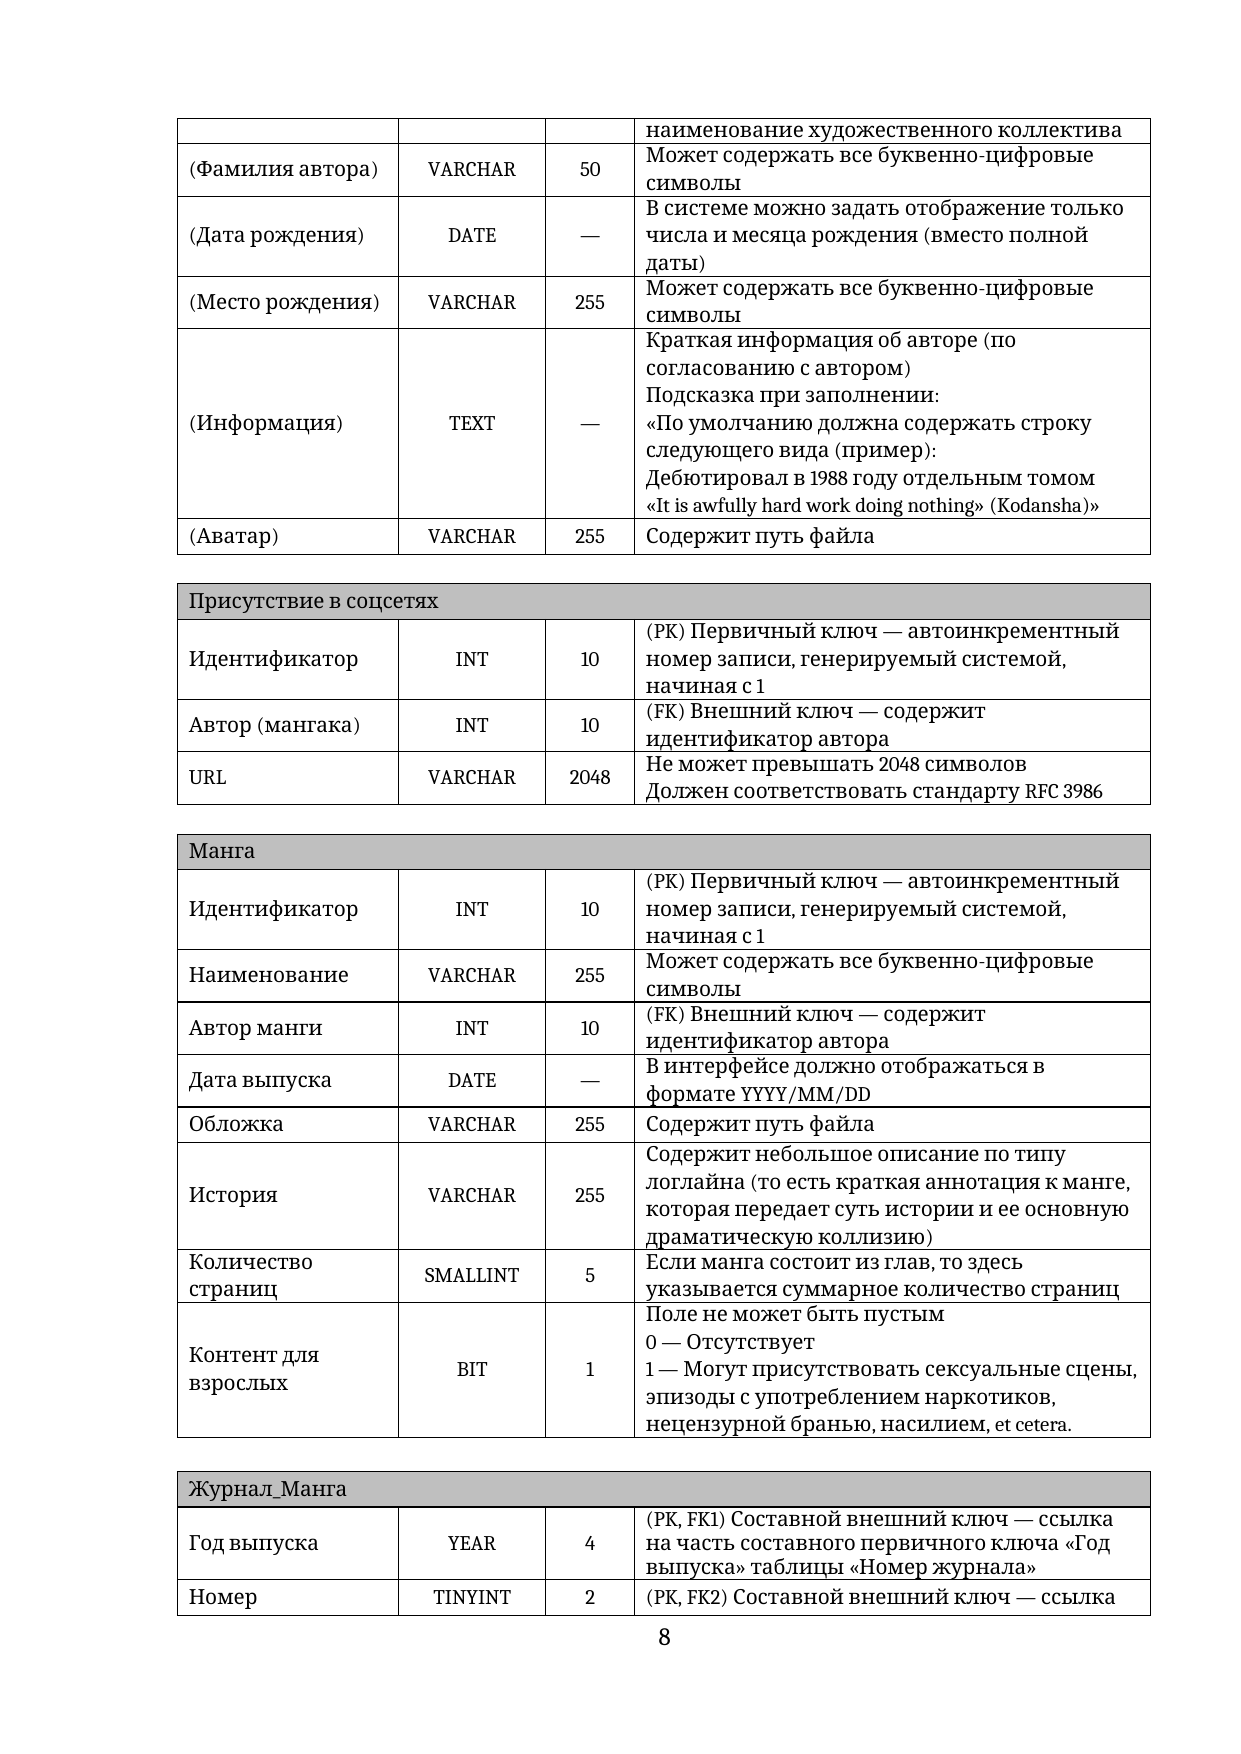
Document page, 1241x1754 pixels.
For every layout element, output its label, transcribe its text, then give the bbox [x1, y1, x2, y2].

table_cell (Дата рождения) [178, 197, 398, 276]
table_cell [546, 119, 634, 143]
table_cell SMALLINT [399, 1250, 545, 1302]
table_cell VARCHAR [399, 752, 545, 804]
table_cell 50 [546, 144, 634, 196]
table_cell TEXT [399, 329, 545, 518]
table_cell INT [399, 700, 545, 751]
table_cell 10 [546, 870, 634, 949]
table_cell VARCHAR [399, 1108, 545, 1142]
table_cell VARCHAR [399, 950, 545, 1001]
table_cell VARCHAR [399, 1143, 545, 1249]
table_cell Количество страниц [178, 1250, 398, 1302]
table_cell 2048 [546, 752, 634, 804]
table_cell VARCHAR [399, 277, 545, 328]
table_cell (FK) Внешний ключ — содержит идентификатор автора [635, 1003, 1150, 1054]
table_cell Дата выпуска [178, 1055, 398, 1106]
table_cell [178, 119, 398, 143]
table_cell Контент для взрослых [178, 1303, 398, 1437]
table_cell — [546, 1055, 634, 1106]
table_cell В системе можно задать отображение только числа и месяца рождения (вместо полной даты) [635, 197, 1150, 276]
table_cell 255 [546, 519, 634, 553]
table_cell Может содержать все буквенно-цифровые символы [635, 277, 1150, 328]
table_cell Поле не может быть пустым 0 — Отсутствует 1 — Могут присутствовать сексуальные сцены, эпизоды с употреблением наркотиков, нецензурной бранью, насилием, et cetera. [635, 1303, 1150, 1437]
table_cell Если манга состоит из глав, то здесь указывается суммарное количество страниц [635, 1250, 1150, 1302]
table_cell 1 [546, 1303, 634, 1437]
table_cell 10 [546, 620, 634, 699]
table_cell Обложка [178, 1108, 398, 1142]
table_cell 255 [546, 950, 634, 1001]
table_cell TINYINT [399, 1580, 545, 1615]
table_cell (PK, FK1) Составной внешний ключ — ссылка на часть составного первичного ключа «Год выпуска» таблицы «Номер журнала» [635, 1508, 1150, 1579]
table_cell INT [399, 870, 545, 949]
table_header Присутствие в соцсетях [178, 584, 1150, 619]
table_cell Может содержать все буквенно-цифровые символы [635, 144, 1150, 196]
table_cell 4 [546, 1508, 634, 1579]
table_cell Содержит путь файла [635, 519, 1150, 553]
table_cell (FK) Внешний ключ — содержит идентификатор автора [635, 700, 1150, 751]
table_cell Год выпуска [178, 1508, 398, 1579]
table_cell URL [178, 752, 398, 804]
table_cell INT [399, 620, 545, 699]
table_cell YEAR [399, 1508, 545, 1579]
table_header Манга [178, 835, 1150, 869]
table_cell DATE [399, 1055, 545, 1106]
table_cell (Фамилия автора) [178, 144, 398, 196]
table_header Журнал_Манга [178, 1472, 1150, 1506]
table_cell 2 [546, 1580, 634, 1615]
table_cell (PK) Первичный ключ — автоинкрементный номер записи, генерируемый системой, начиная с 1 [635, 620, 1150, 699]
table_cell наименование художественного коллектива [635, 119, 1150, 143]
table_cell Автор манги [178, 1003, 398, 1054]
table_cell История [178, 1143, 398, 1249]
table_cell Номер [178, 1580, 398, 1615]
table_cell (Место рождения) [178, 277, 398, 328]
table_cell VARCHAR [399, 144, 545, 196]
table_cell Автор (мангака) [178, 700, 398, 751]
table_cell INT [399, 1003, 545, 1054]
table_cell (Аватар) [178, 519, 398, 553]
table_cell 10 [546, 700, 634, 751]
table_cell Содержит путь файла [635, 1108, 1150, 1142]
table_cell 255 [546, 1108, 634, 1142]
table_cell VARCHAR [399, 519, 545, 553]
table_cell Наименование [178, 950, 398, 1001]
table_cell Идентификатор [178, 620, 398, 699]
table_cell Содержит небольшое описание по типу логлайна (то есть краткая аннотация к манге, которая передает суть истории и ее основную драматическую коллизию) [635, 1143, 1150, 1249]
table_cell (Информация) [178, 329, 398, 518]
table_cell В интерфейсе должно отображаться в формате YYYY/MM/DD [635, 1055, 1150, 1106]
table_cell (PK, FK2) Составной внешний ключ — ссылка [635, 1580, 1150, 1615]
table_cell Может содержать все буквенно-цифровые символы [635, 950, 1150, 1001]
table_cell [399, 119, 545, 143]
table_cell 255 [546, 1143, 634, 1249]
table_cell Не может превышать 2048 символов Должен соответствовать стандарту RFC 3986 [635, 752, 1150, 804]
table_cell Краткая информация об авторе (по согласованию с автором) Подсказка при заполнении: «По умолчанию должна содержать строку следующего вида (пример): Дебютировал в 1988 году отдельным томом «It is awfully hard work doing nothing» (Kodansha)» [635, 329, 1150, 518]
table_cell — [546, 197, 634, 276]
table_cell DATE [399, 197, 545, 276]
table_cell BIT [399, 1303, 545, 1437]
table_cell 255 [546, 277, 634, 328]
table_cell Идентификатор [178, 870, 398, 949]
table_cell 10 [546, 1003, 634, 1054]
table_cell (PK) Первичный ключ — автоинкрементный номер записи, генерируемый системой, начиная с 1 [635, 870, 1150, 949]
table_cell — [546, 329, 634, 518]
table_cell 5 [546, 1250, 634, 1302]
